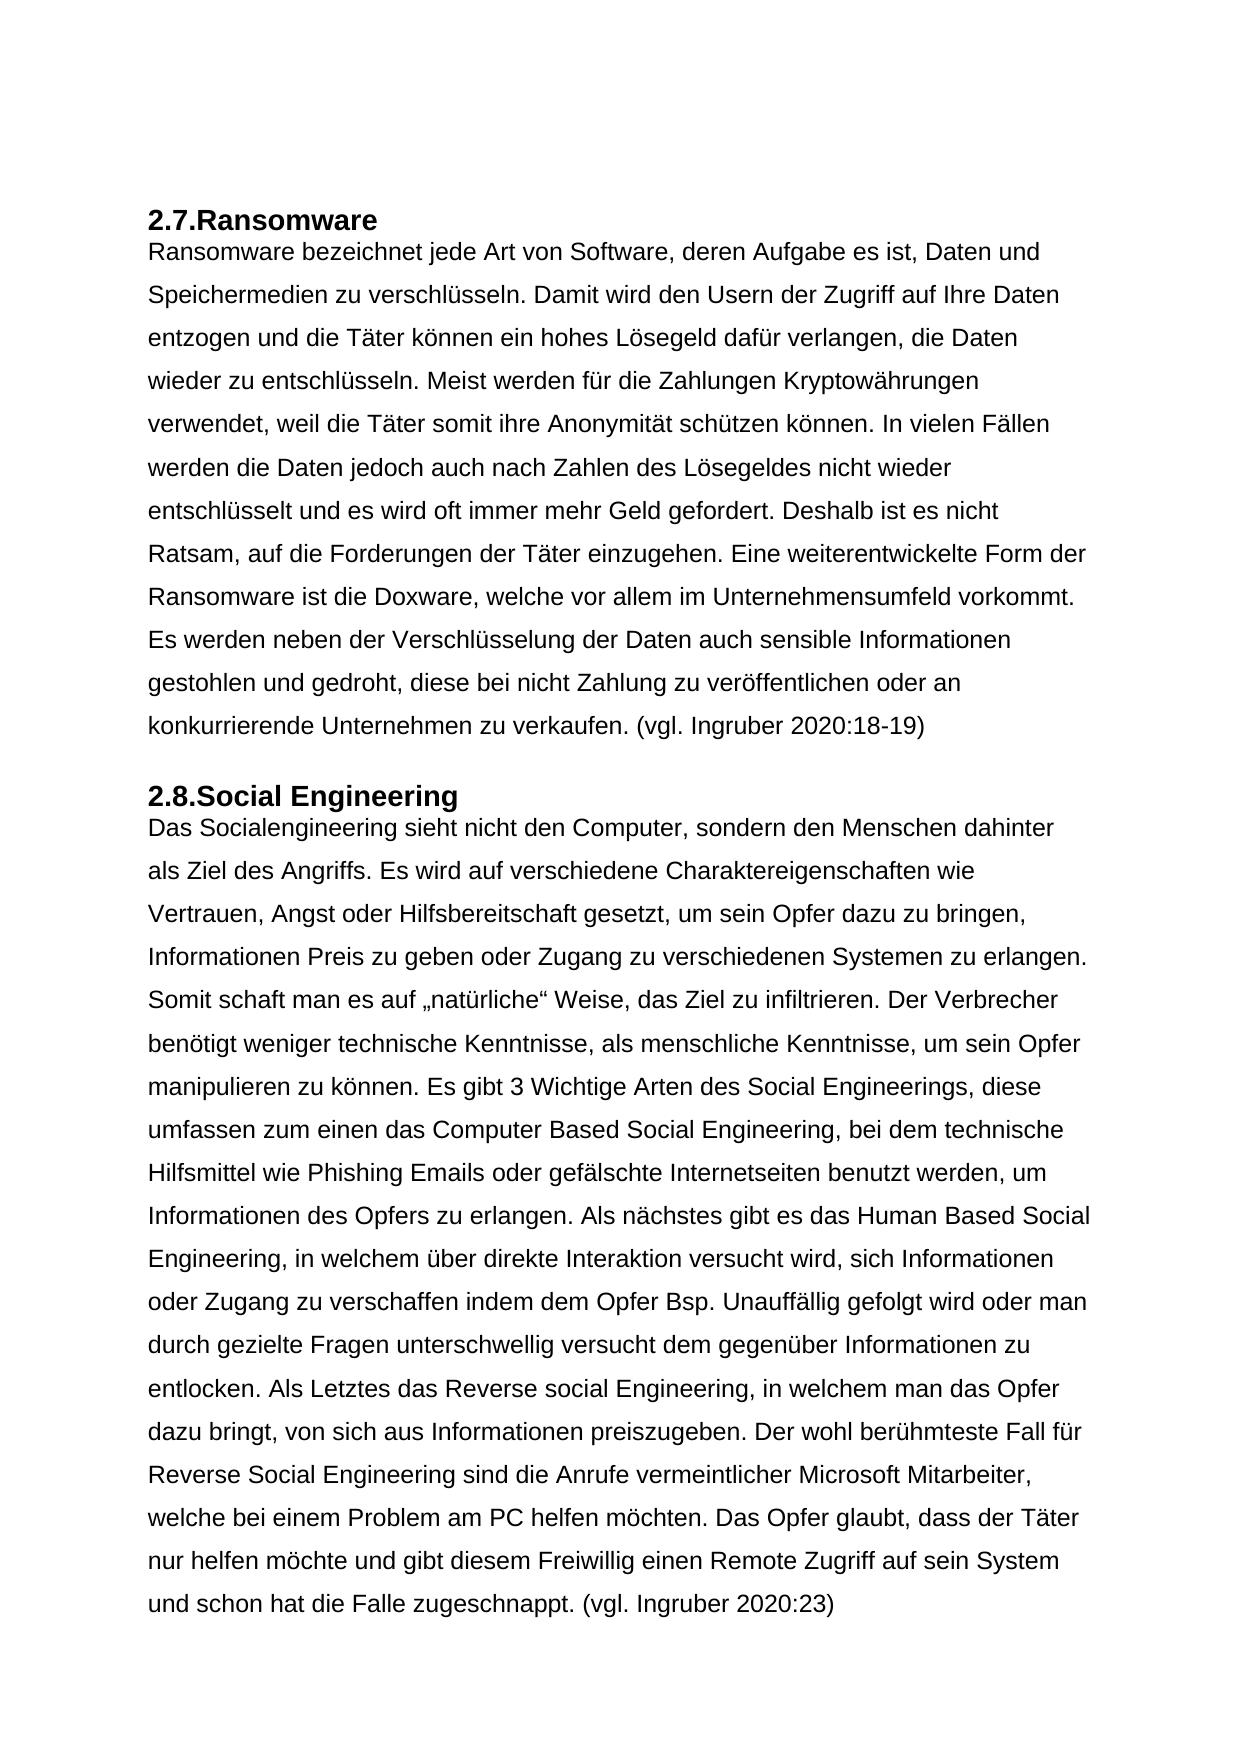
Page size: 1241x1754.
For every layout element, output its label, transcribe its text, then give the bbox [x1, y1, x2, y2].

text Ransomware bezeichnet jede Art von Software, deren Aufgabe es ist, Daten und Speichermedien zu verschlüsseln. Damit wird den Usern der Zugriff auf Ihre Daten entzogen und die Täter können ein hohes Lösegeld dafür verlangen, die Daten wieder zu entschlüsseln. Meist werden für die Zahlungen Kryptowährungen verwendet, weil die Täter somit ihre Anonymität schützen können. In vielen Fällen werden die Daten jedoch auch nach Zahlen des Lösegeldes nicht wieder entschlüsselt und es wird oft immer mehr Geld gefordert. Deshalb ist es nicht Ratsam, auf die Forderungen der Täter einzugehen. Eine weiterentwickelte Form der Ransomware ist die Doxware, welche vor allem im Unternehmensumfeld vorkommt. Es werden neben der Verschlüsselung der Daten auch sensible Informationen gestohlen und gedroht, diese bei nicht Zahlung zu veröffentlichen oder an konkurrierende Unternehmen zu verkaufen. (vgl. Ingruber 2020:18-19) [148, 237, 1093, 740]
subtitle 2.7.Ransomware [148, 203, 1093, 237]
text Das Socialengineering sieht nicht den Computer, sondern den Menschen dahinter als Ziel des Angriffs. Es wird auf verschiedene Charaktereigenschaften wie Vertrauen, Angst oder Hilfsbereitschaft gesetzt, um sein Opfer dazu zu bringen, Informationen Preis zu geben oder Zugang zu verschiedenen Systemen zu erlangen. Somit schaft man es auf „natürliche“ Weise, das Ziel zu infiltrieren. Der Verbrecher benötigt weniger technische Kenntnisse, als menschliche Kenntnisse, um sein Opfer manipulieren zu können. Es gibt 3 Wichtige Arten des Social Engineerings, diese umfassen zum einen das Computer Based Social Engineering, bei dem technische Hilfsmittel wie Phishing Emails oder gefälschte Internetseiten benutzt werden, um Informationen des Opfers zu erlangen. Als nächstes gibt es das Human Based Social Engineering, in welchem über direkte Interaktion versucht wird, sich Informationen oder Zugang zu verschaffen indem dem Opfer Bsp. Unauffällig gefolgt wird oder man durch gezielte Fragen unterschwellig versucht dem gegenüber Informationen zu entlocken. Als Letztes das Reverse social Engineering, in welchem man das Opfer dazu bringt, von sich aus Informationen preiszugeben. Der wohl berühmteste Fall für Reverse Social Engineering sind die Anrufe vermeintlicher Microsoft Mitarbeiter, welche bei einem Problem am PC helfen möchten. Das Opfer glaubt, dass der Täter nur helfen möchte und gibt diesem Freiwillig einen Remote Zugriff auf sein System und schon hat die Falle zugeschnappt. (vgl. Ingruber 2020:23) [148, 813, 1093, 1618]
subtitle 2.8.Social Engineering [148, 779, 1093, 813]
